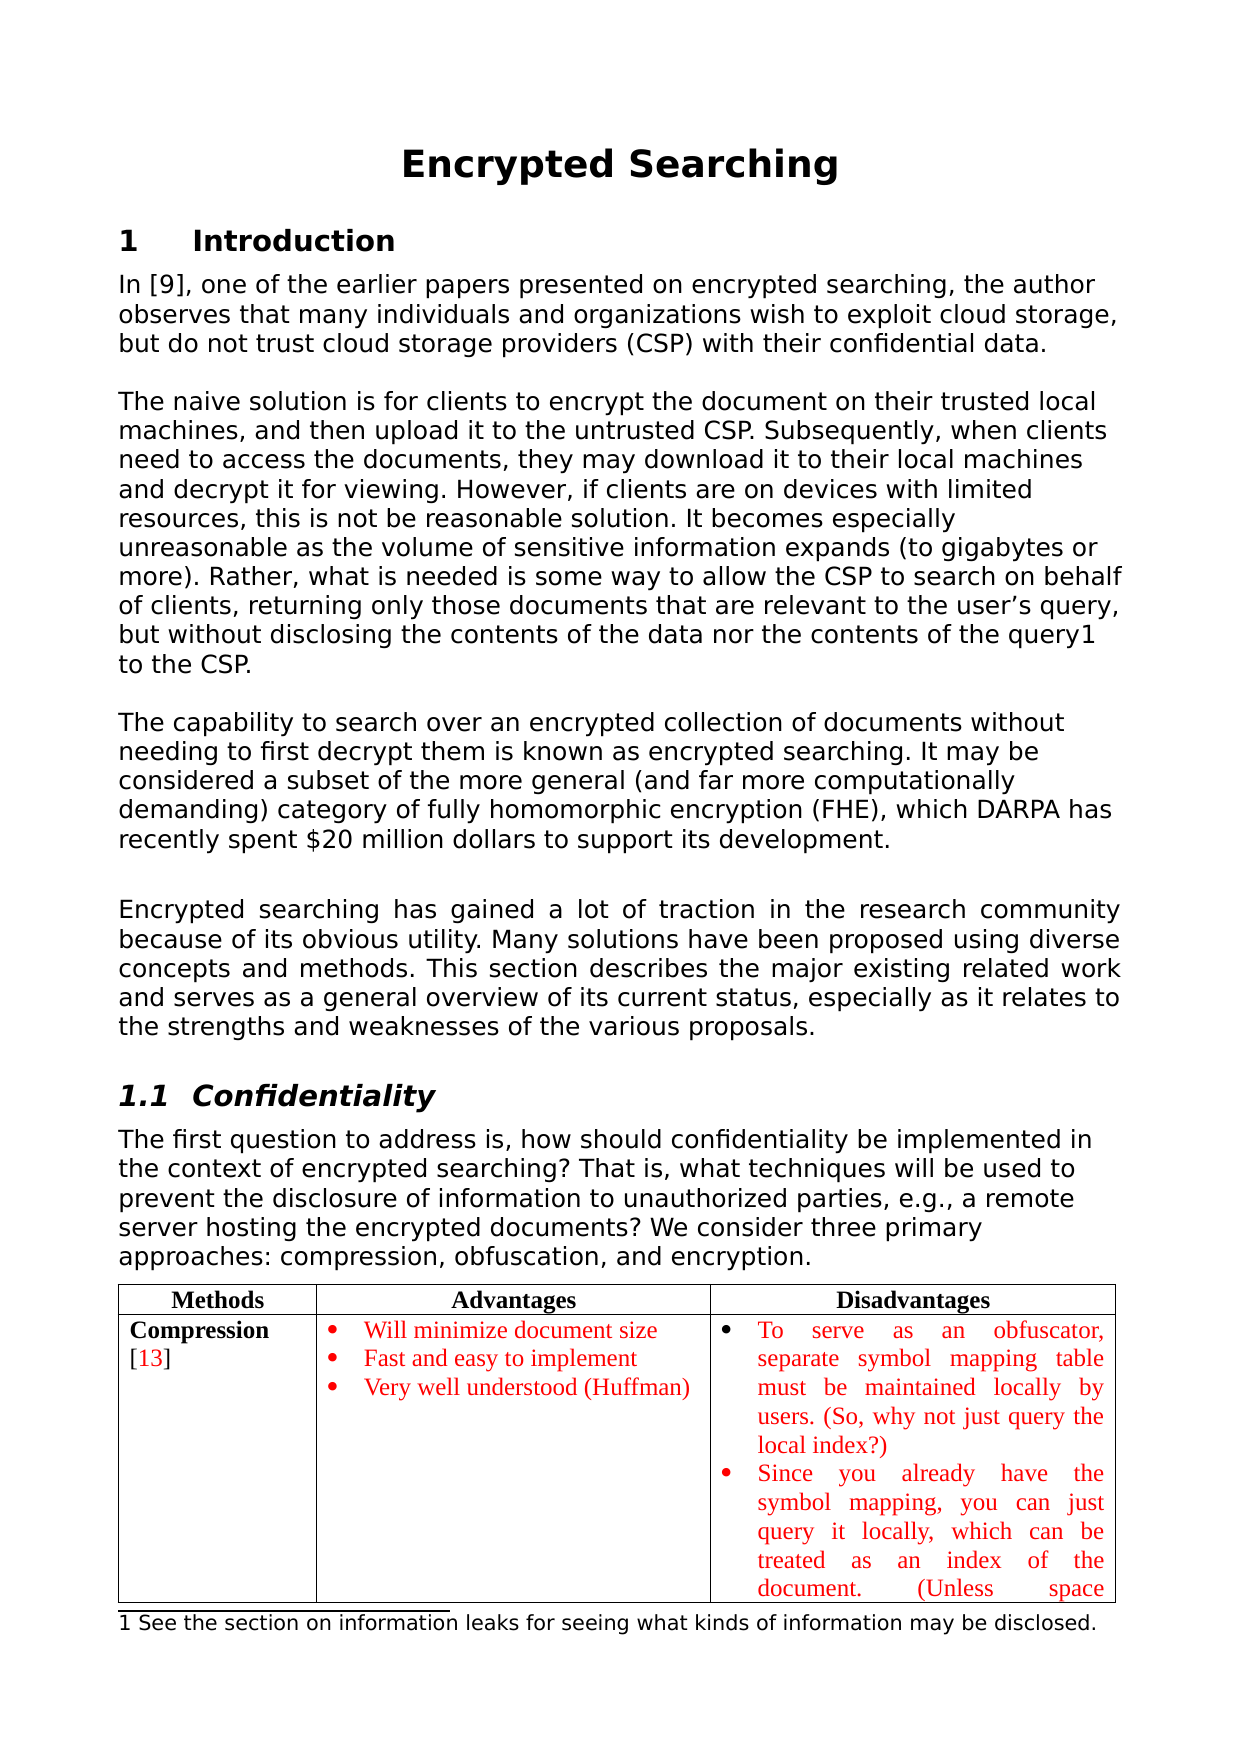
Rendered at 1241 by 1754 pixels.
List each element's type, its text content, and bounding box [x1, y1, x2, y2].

text See the section on information leaks for seeing what kinds of information may be disclosed. [118, 1611, 1122, 1636]
text The first question to address is, how should confidentiality be implemented in the context of encrypted searching? That is, what techniques will be used to prevent the disclosure of information to unauthorized parties, e.g., a remote server hosting the encrypted documents? We consider three primary approaches: compression, obfuscation, and encryption. [118, 1126, 1122, 1271]
text The capability to search over an encrypted collection of documents without needing to first decrypt them is known as encrypted searching. It may be considered a subset of the more general (and far more computationally demanding) category of fully homomorphic encryption (FHE), which DARPA has recently spent $20 million dollars to support its development. [118, 708, 1122, 854]
text Encrypted searching has gained a lot of traction in the research community because of its obvious utility. Many solutions have been proposed using diverse concepts and methods. This section describes the major existing related work and serves as a general overview of its current status, especially as it relates to the strengths and weaknesses of the various proposals. [118, 896, 1122, 1042]
table_header Methods [119, 1285, 316, 1314]
table_cell Compression [13] [119, 1315, 316, 1602]
subtitle Introduction [118, 224, 1122, 258]
table_cell To serve as an obfuscator, separate symbol mapping table must be maintained locally by users. (So, why not just query the local index?) Since you already have the symbol mapping, you can just query it locally, which can be treated as an index of the document. (Unless space efficiency is sacrificed.) Relatively easy to break through frequency analysis; not secure. [711, 1315, 1115, 1602]
text In [9], one of the earlier papers presented on encrypted searching, the author observes that many individuals and organizations wish to exploit cloud storage, but do not trust cloud storage providers (CSP) with their confidential data. [118, 271, 1122, 358]
title Encrypted Searching [118, 143, 1122, 187]
table_header Advantages [317, 1285, 710, 1314]
table_cell Will minimize document size Fast and easy to implement Very well understood (Huffman) [317, 1315, 710, 1602]
subtitle Confidentiality [118, 1079, 1122, 1113]
table_header Disadvantages [711, 1285, 1115, 1314]
text The naive solution is for clients to encrypt the document on their trusted local machines, and then upload it to the untrusted CSP. Subsequently, when clients need to access the documents, they may download it to their local machines and decrypt it for viewing. However, if clients are on devices with limited resources, this is not be reasonable solution. It becomes especially unreasonable as the volume of sensitive information expands (to gigabytes or more). Rather, what is needed is some way to allow the CSP to search on behalf of clients, returning only those documents that are relevant to the user’s query, but without disclosing the contents of the data nor the contents of the query to the CSP. [118, 387, 1122, 679]
